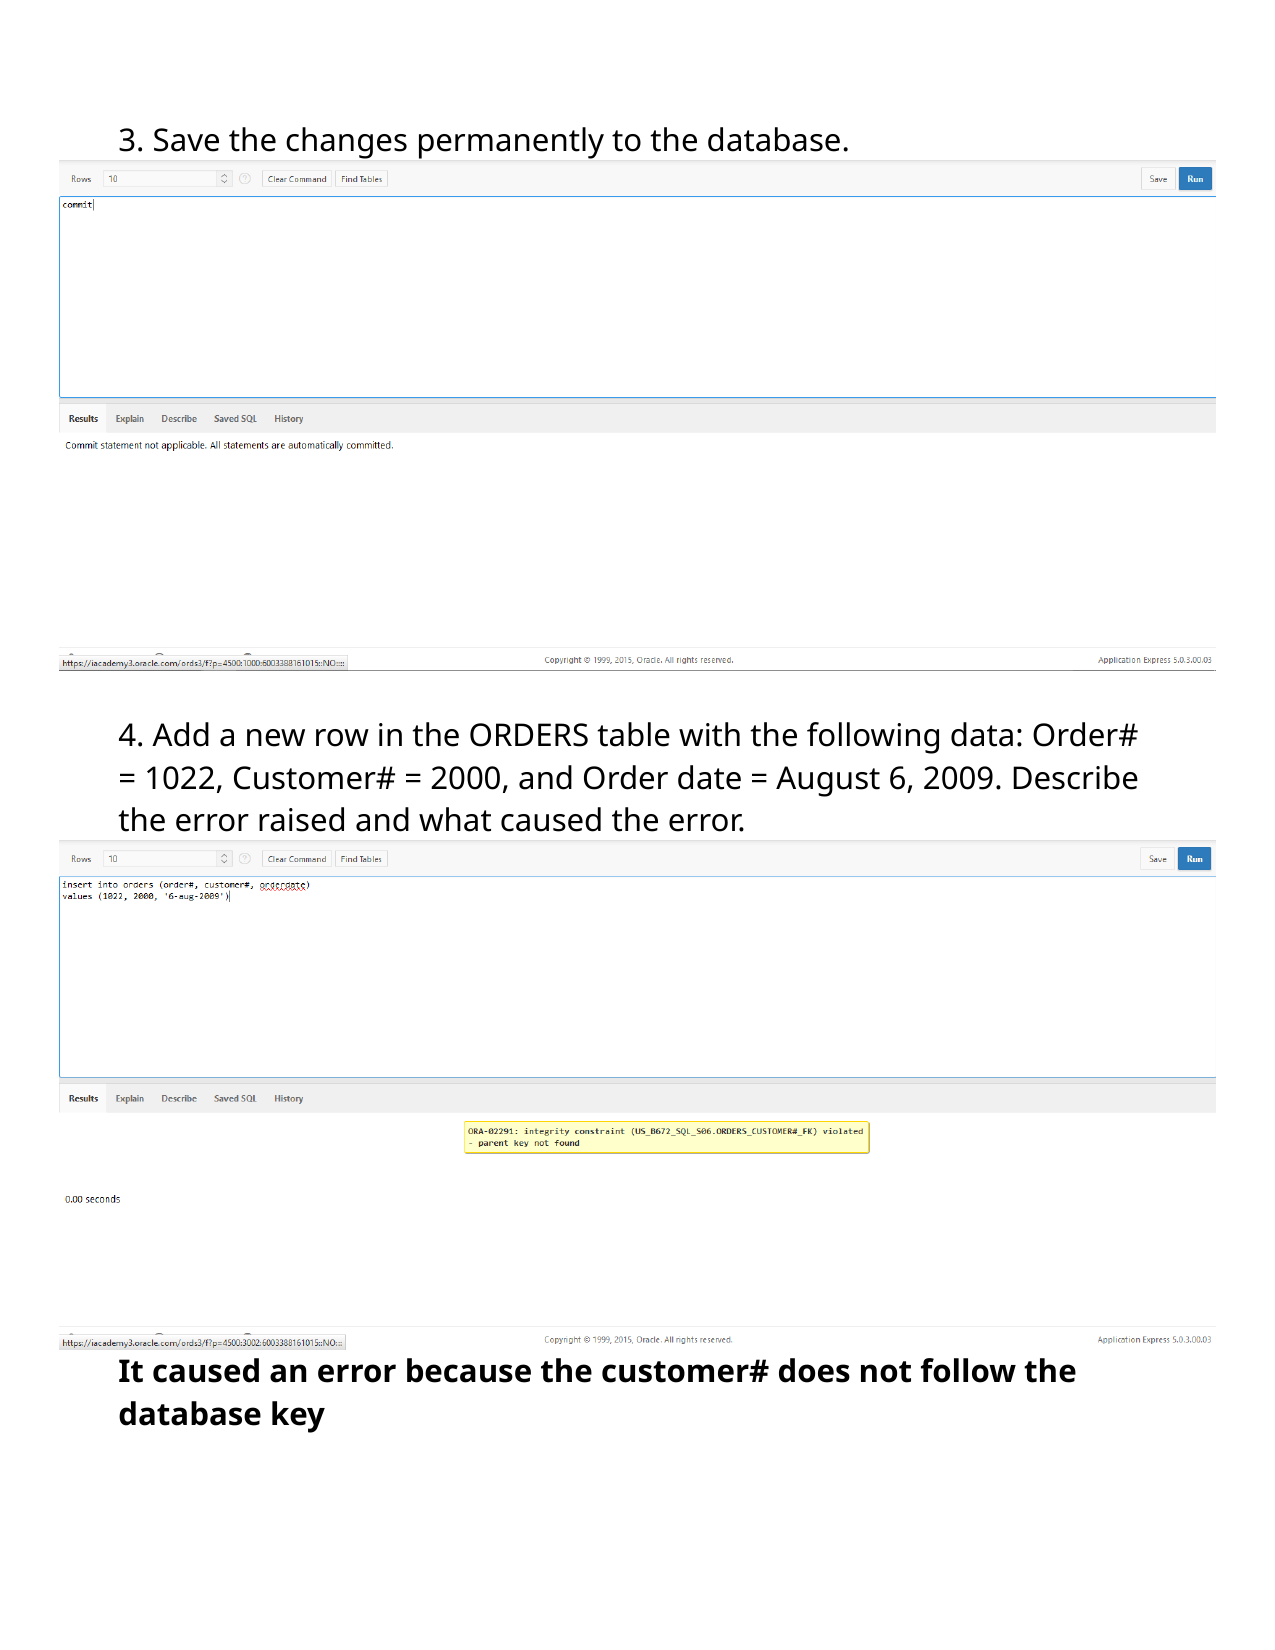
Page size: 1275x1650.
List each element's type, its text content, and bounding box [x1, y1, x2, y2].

text It caused an error because the customer# does not follow the database key [118, 1350, 1157, 1434]
text 4. Add a new row in the ORDERS table with the following data: Order# = 1022, Customer# = 2000, and Order date = August 6, 2009. Describe the error raised and what caused the error. [118, 713, 1157, 840]
text 3. Save the changes permanently to the database. [118, 118, 1157, 160]
picture [59, 160, 1216, 671]
picture [59, 840, 1216, 1350]
